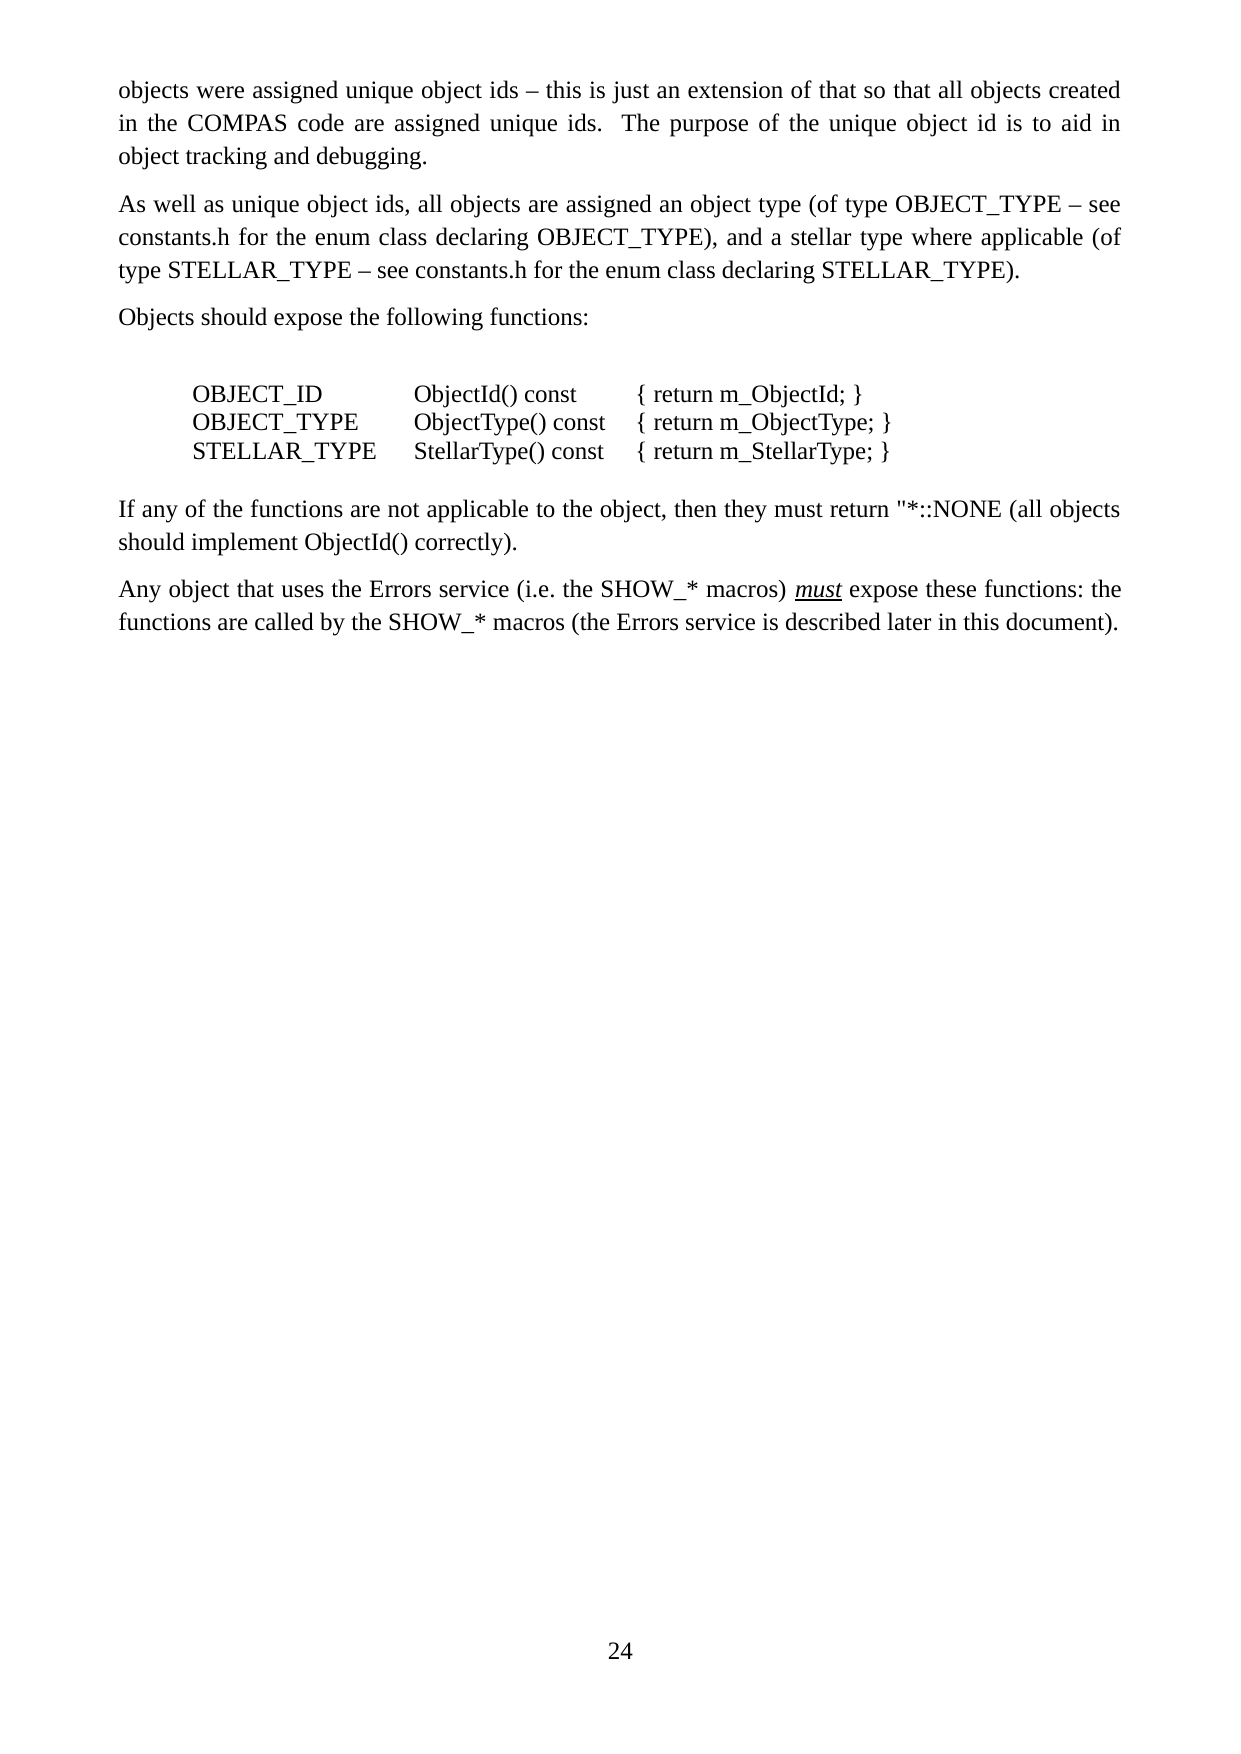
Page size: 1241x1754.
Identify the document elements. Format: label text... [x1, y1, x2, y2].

text STELLAR_TYPE StellarType() const { return m_StellarType; } [118, 436, 1122, 465]
text Objects should expose the following functions: [118, 302, 1122, 331]
text As well as unique object ids, all objects are assigned an object type (of type OBJECT_TYPE – see constants.h for the enum class declaring OBJECT_TYPE), and a stellar type where applicable (of type STELLAR_TYPE – see constants.h for the enum class declaring STELLAR_TYPE). [118, 189, 1122, 283]
text Any object that uses the Errors service (i.e. the SHOW_* macros) must expose these functions: the functions are called by the SHOW_* macros (the Errors service is described later in this document). [118, 574, 1122, 636]
text OBJECT_ID ObjectId() const { return m_ObjectId; } [118, 379, 1122, 407]
text objects were assigned unique object ids – this is just an extension of that so that all objects created in the COMPAS code are assigned unique ids. The purpose of the unique object id is to aid in object tracking and debugging. [118, 75, 1122, 170]
text If any of the functions are not applicable to the object, then they must return "*::NONE (all objects should implement ObjectId() correctly). [118, 494, 1122, 555]
text OBJECT_TYPE ObjectType() const { return m_ObjectType; } [118, 407, 1122, 436]
